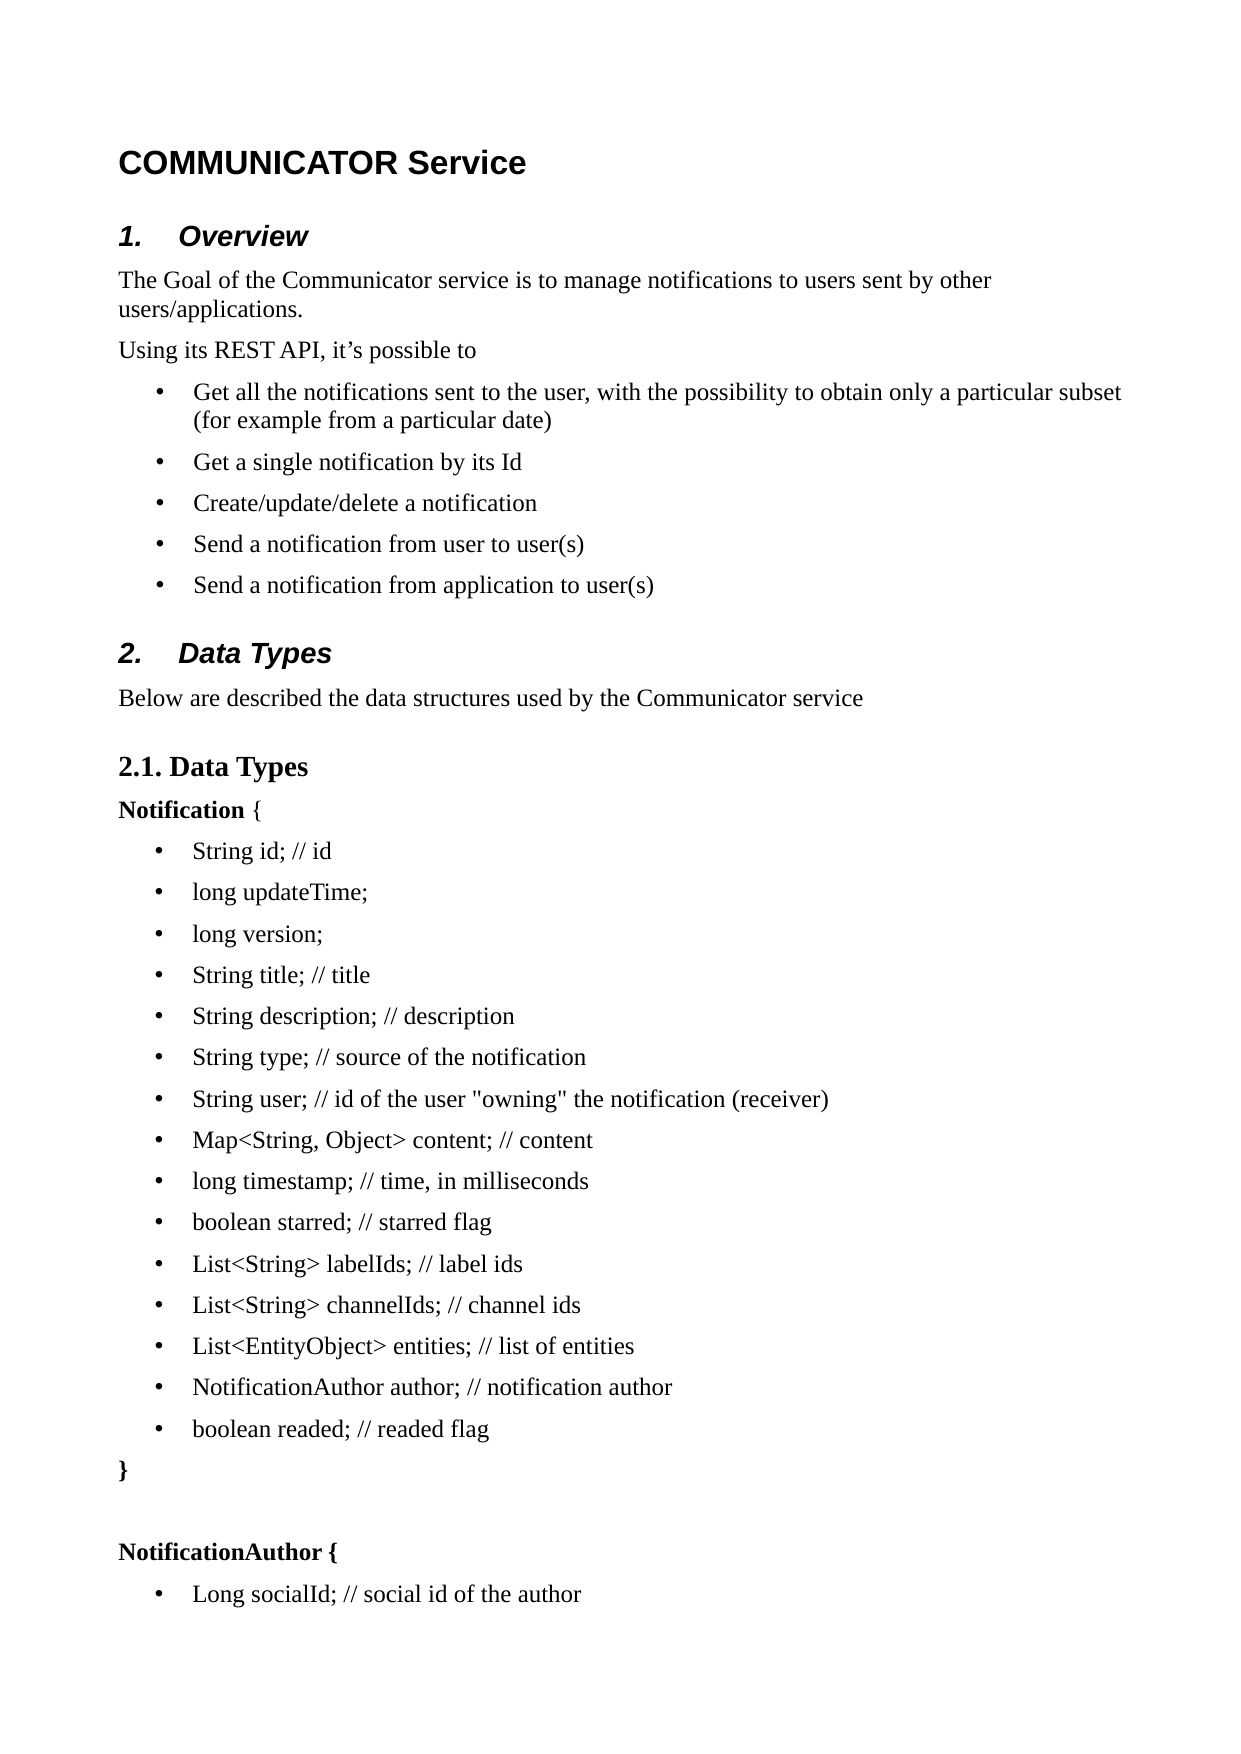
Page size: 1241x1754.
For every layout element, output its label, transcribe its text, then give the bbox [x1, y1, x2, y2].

list long version; [154, 919, 1122, 947]
subtitle COMMUNICATOR Service [118, 143, 1122, 182]
list Create/update/delete a notification [156, 488, 1122, 517]
text Notification { [118, 795, 1122, 824]
list Send a notification from application to user(s) [156, 570, 1122, 599]
list String type; // source of the notification [154, 1042, 1122, 1071]
list List<EntityObject> entities; // list of entities [154, 1331, 1122, 1360]
text The Goal of the Communicator service is to manage notifications to users sent by other users/applications. [118, 265, 1122, 323]
list long timestamp; // time, in milliseconds [154, 1166, 1122, 1195]
text Using its REST API, it’s possible to [118, 335, 1122, 364]
text } [118, 1455, 1122, 1484]
subtitle 2.1. Data Types [118, 749, 1122, 782]
list boolean readed; // readed flag [154, 1414, 1122, 1442]
list boolean starred; // starred flag [154, 1207, 1122, 1236]
list String title; // title [154, 960, 1122, 989]
list String id; // id [154, 836, 1122, 865]
list List<String> labelIds; // label ids [154, 1249, 1122, 1277]
list String user; // id of the user "owning" the notification (receiver) [154, 1084, 1122, 1112]
list long updateTime; [154, 877, 1122, 906]
text Below are described the data structures used by the Communicator service [118, 683, 1122, 711]
subtitle 1. Overview [118, 219, 1122, 253]
list Get a single notification by its Id [156, 447, 1122, 475]
list Get all the notifications sent to the user, with the possibility to obtain only a particular subset (for example from a particular date) [156, 377, 1122, 434]
list Send a notification from user to user(s) [156, 529, 1122, 558]
list List<String> channelIds; // channel ids [154, 1290, 1122, 1319]
text NotificationAuthor { [118, 1537, 1122, 1566]
subtitle 2. Data Types [118, 637, 1122, 670]
list Map<String, Object> content; // content [154, 1125, 1122, 1154]
list NotificationAuthor author; // notification author [154, 1372, 1122, 1401]
list Long socialId; // social id of the author [154, 1579, 1122, 1607]
list String description; // description [154, 1001, 1122, 1030]
